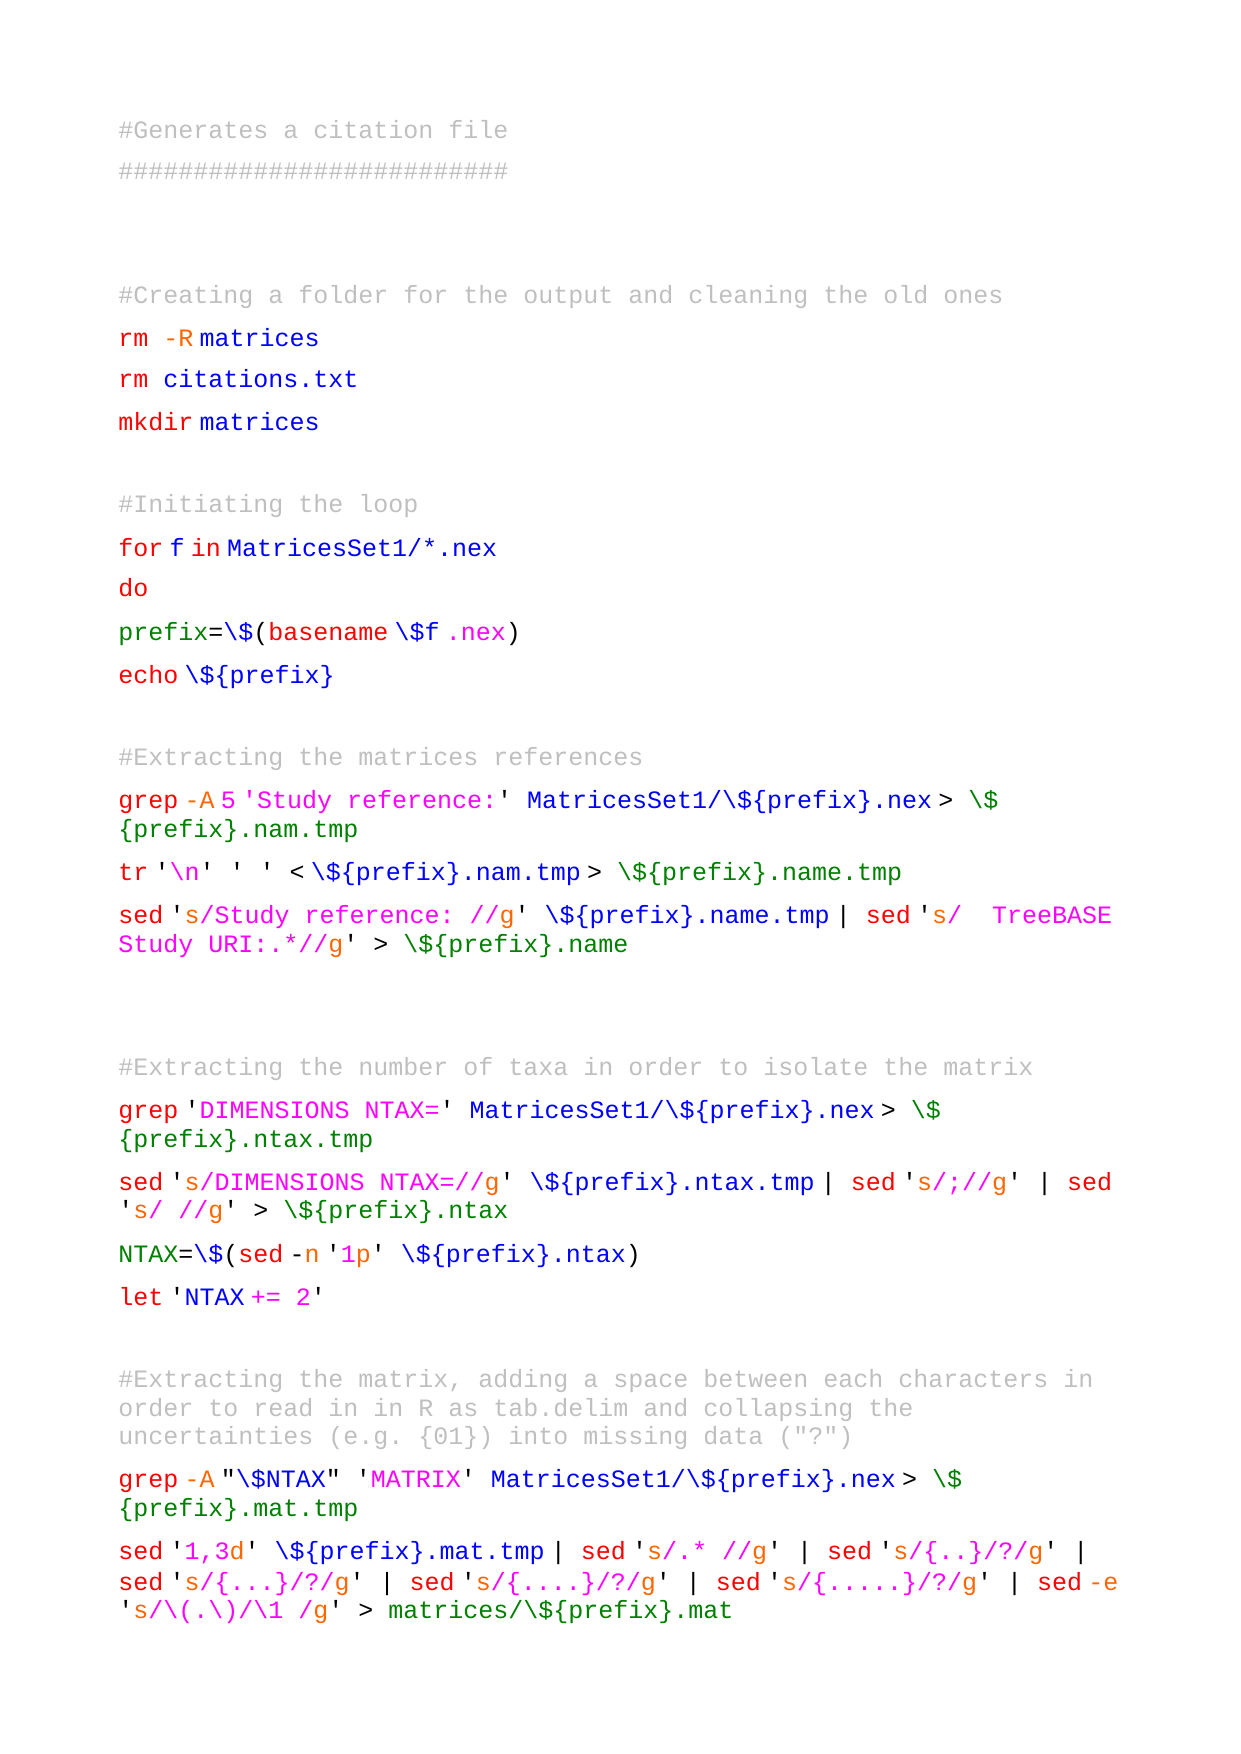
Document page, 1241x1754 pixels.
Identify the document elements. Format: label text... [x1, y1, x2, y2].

text #Creating a folder for the output and cleaning the old ones [118, 282, 1122, 311]
text for f in MatricesSet1/*.nex [118, 533, 1122, 563]
text let 'NTAX += 2' [118, 1282, 1122, 1313]
text sed '1,3d' \${prefix}.mat.tmp | sed 's/.* //g' | sed 's/{..}/?/g' | sed 's/{...}/?/g' | sed 's/{....}/?/g' | sed 's/{.....}/?/g' | sed -e 's/\(.\)/\1 /g' > matrices/\${prefix}.mat [118, 1536, 1122, 1626]
text echo \${prefix} [118, 660, 1122, 691]
text #Extracting the matrix, adding a space between each characters in order to read in in R as tab.delim and collapsing the uncertainties (e.g. {01}) into missing data ("?") [118, 1367, 1122, 1452]
text prefix=\$(basename \$f .nex) [118, 617, 1122, 648]
text rm citations.txt [118, 366, 1122, 395]
text sed 's/Study reference: //g' \${prefix}.name.tmp | sed 's/ TreeBASE Study URI:.*//g' > \${prefix}.name [118, 901, 1122, 960]
text #Generates a citation file [118, 118, 1122, 146]
text grep -A "\$NTAX" 'MATRIX' MatricesSet1/\${prefix}.nex > \${prefix}.mat.tmp [118, 1464, 1122, 1523]
text do [118, 576, 1122, 604]
text NTAX=\$(sed -n '1p' \${prefix}.ntax) [118, 1239, 1122, 1270]
text tr '\n' ' ' < \${prefix}.nam.tmp > \${prefix}.name.tmp [118, 857, 1122, 888]
text #Extracting the number of taxa in order to isolate the matrix [118, 1055, 1122, 1083]
text #Initiating the loop [118, 492, 1122, 520]
text ########################## [118, 159, 1122, 187]
text sed 's/DIMENSIONS NTAX=//g' \${prefix}.ntax.tmp | sed 's/;//g' | sed 's/ //g' > \${prefix}.ntax [118, 1167, 1122, 1226]
text #Extracting the matrices references [118, 745, 1122, 773]
text rm -R matrices [118, 323, 1122, 354]
text mkdir matrices [118, 407, 1122, 438]
text grep -A 5 'Study reference:' MatricesSet1/\${prefix}.nex > \${prefix}.nam.tmp [118, 786, 1122, 845]
text grep 'DIMENSIONS NTAX=' MatricesSet1/\${prefix}.nex > \${prefix}.ntax.tmp [118, 1096, 1122, 1155]
